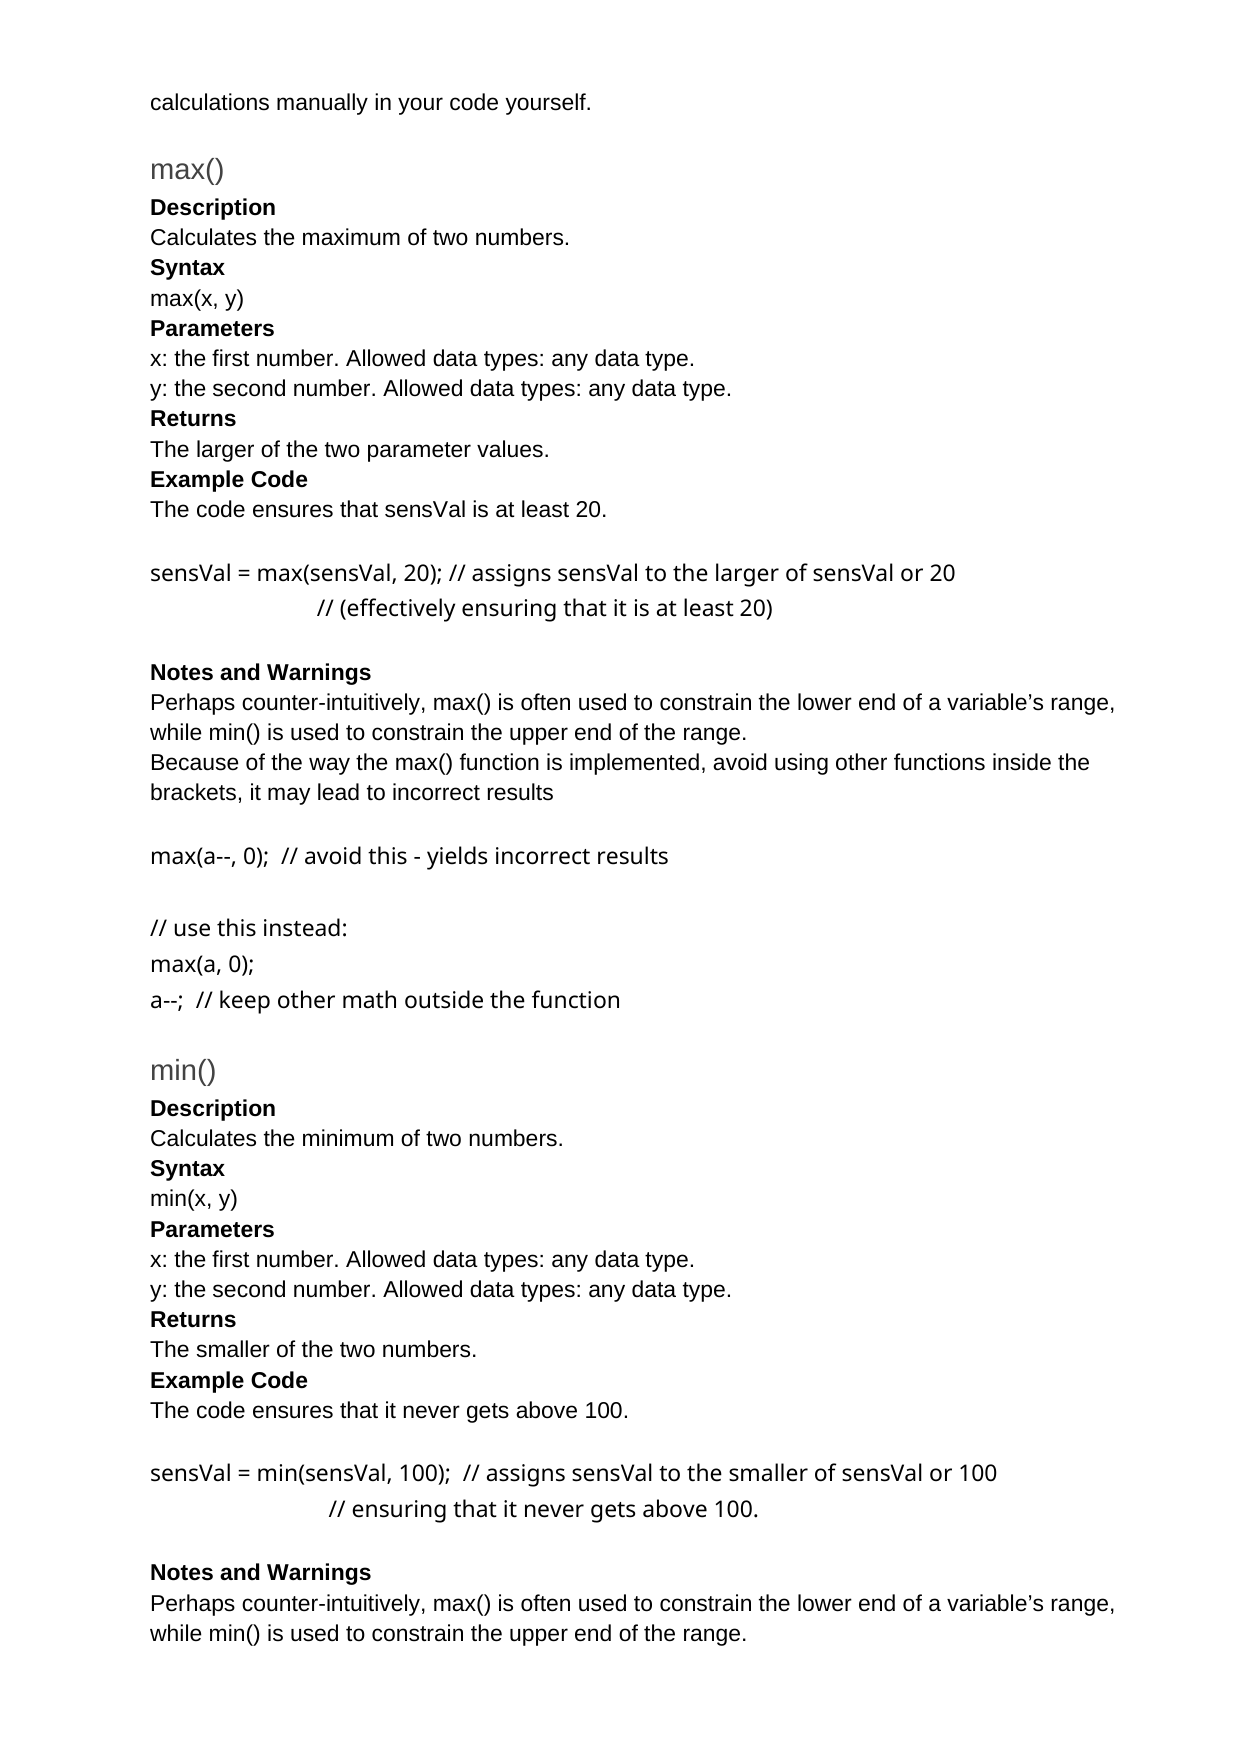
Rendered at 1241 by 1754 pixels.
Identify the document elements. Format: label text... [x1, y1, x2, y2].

text min(x, y) [150, 1185, 1152, 1212]
text sensVal = min(sensVal, 100); // assigns sensVal to the smaller of sensVal or 100 [150, 1457, 1152, 1488]
text The code ensures that sensVal is at least 20. [150, 496, 1152, 522]
subtitle min() [150, 1053, 1152, 1086]
text Parameters [150, 1216, 1152, 1242]
text calculations manually in your code yourself. [150, 88, 1152, 115]
text // ensuring that it never gets above 100. [150, 1493, 1152, 1524]
text Syntax [150, 254, 1152, 281]
text Example Code [150, 1367, 1152, 1393]
text max(a, 0); [150, 948, 1152, 979]
text Notes and Warnings [150, 1559, 1152, 1586]
text Perhaps counter-intuitively, max() is often used to constrain the lower end of a variable’s range, while min() is used to constrain the upper end of the range. [150, 1589, 1152, 1646]
text The larger of the two parameter values. [150, 436, 1152, 462]
text // use this instead: [150, 912, 1152, 943]
text Notes and Warnings [150, 658, 1152, 685]
text x: the first number. Allowed data types: any data type. [150, 1246, 1152, 1272]
subtitle max() [150, 152, 1152, 186]
text max(a--, 0); // avoid this - yields incorrect results [150, 840, 1152, 871]
text Description [150, 1095, 1152, 1121]
text Calculates the maximum of two numbers. [150, 224, 1152, 251]
text max(x, y) [150, 284, 1152, 311]
text x: the first number. Allowed data types: any data type. [150, 345, 1152, 371]
text Calculates the minimum of two numbers. [150, 1125, 1152, 1151]
text Returns [150, 405, 1152, 432]
text sensVal = max(sensVal, 20); // assigns sensVal to the larger of sensVal or 20 [150, 556, 1152, 588]
text y: the second number. Allowed data types: any data type. [150, 1276, 1152, 1302]
text The smaller of the two numbers. [150, 1336, 1152, 1363]
text Perhaps counter-intuitively, max() is often used to constrain the lower end of a variable’s range, while min() is used to constrain the upper end of the range. [150, 689, 1152, 745]
text Because of the way the max() function is implemented, avoid using other functions inside the brackets, it may lead to incorrect results [150, 749, 1152, 806]
text The code ensures that it never gets above 100. [150, 1397, 1152, 1423]
text // (effectively ensuring that it is at least 20) [150, 592, 1152, 624]
text Parameters [150, 315, 1152, 341]
text a--; // keep other math outside the function [150, 983, 1152, 1015]
text Example Code [150, 466, 1152, 492]
text Returns [150, 1306, 1152, 1332]
text Syntax [150, 1155, 1152, 1181]
text Description [150, 194, 1152, 220]
text y: the second number. Allowed data types: any data type. [150, 375, 1152, 402]
